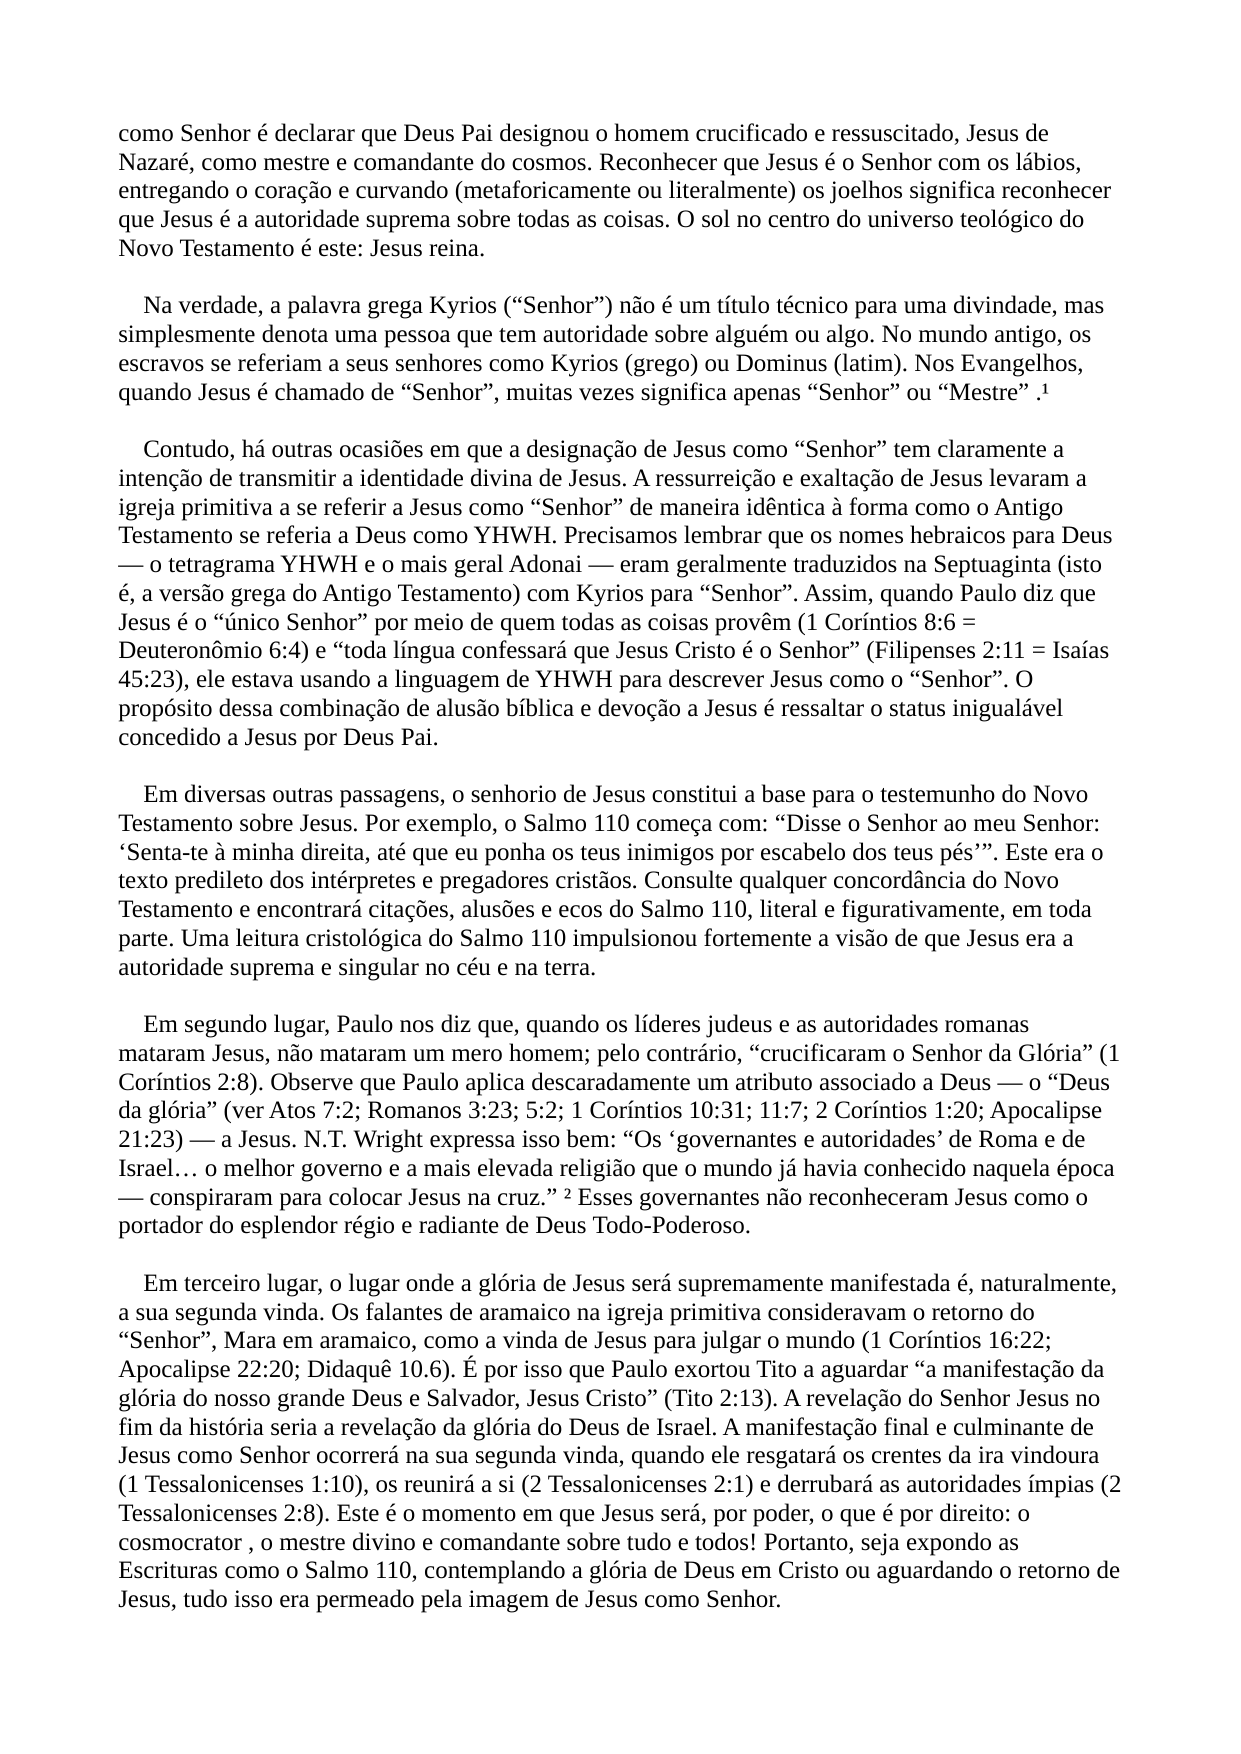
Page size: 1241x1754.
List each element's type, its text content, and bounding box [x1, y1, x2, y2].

text Em segundo lugar, Paulo nos diz que, quando os líderes judeus e as autoridades romanas mataram Jesus, não mataram um mero homem; pelo contrário, “crucificaram o Senhor da Glória” (1 Coríntios 2:8). Observe que Paulo aplica descaradamente um atributo associado a Deus — o “Deus da glória” (ver Atos 7:2; Romanos 3:23; 5:2; 1 Coríntios 10:31; 11:7; 2 Coríntios 1:20; Apocalipse 21:23) — a Jesus. N.T. Wright expressa isso bem: “Os ‘governantes e autoridades’ de Roma e de Israel… o melhor governo e a mais elevada religião que o mundo já havia conhecido naquela época — conspiraram para colocar Jesus na cruz.” ² Esses governantes não reconheceram Jesus como o portador do esplendor régio e radiante de Deus Todo-Poderoso. [118, 1009, 1122, 1239]
text Na verdade, a palavra grega Kyrios (“Senhor”) não é um título técnico para uma divindade, mas simplesmente denota uma pessoa que tem autoridade sobre alguém ou algo. No mundo antigo, os escravos se referiam a seus senhores como Kyrios (grego) ou Dominus (latim). Nos Evangelhos, quando Jesus é chamado de “Senhor”, muitas vezes significa apenas “Senhor” ou “Mestre” .¹ [118, 291, 1122, 406]
text Contudo, há outras ocasiões em que a designação de Jesus como “Senhor” tem claramente a intenção de transmitir a identidade divina de Jesus. A ressurreição e exaltação de Jesus levaram a igreja primitiva a se referir a Jesus como “Senhor” de maneira idêntica à forma como o Antigo Testamento se referia a Deus como YHWH. Precisamos lembrar que os nomes hebraicos para Deus — o tetragrama YHWH e o mais geral Adonai — eram geralmente traduzidos na Septuaginta (isto é, a versão grega do Antigo Testamento) com Kyrios para “Senhor”. Assim, quando Paulo diz que Jesus é o “único Senhor” por meio de quem todas as coisas provêm (1 Coríntios 8:6 = Deuteronômio 6:4) e “toda língua confessará que Jesus Cristo é o Senhor” (Filipenses 2:11 = Isaías 45:23), ele estava usando a linguagem de YHWH para descrever Jesus como o “Senhor”. O propósito dessa combinação de alusão bíblica e devoção a Jesus é ressaltar o status inigualável concedido a Jesus por Deus Pai. [118, 434, 1122, 751]
text como Senhor é declarar que Deus Pai designou o homem crucificado e ressuscitado, Jesus de Nazaré, como mestre e comandante do cosmos. Reconhecer que Jesus é o Senhor com os lábios, entregando o coração e curvando (metaforicamente ou literalmente) os joelhos significa reconhecer que Jesus é a autoridade suprema sobre todas as coisas. O sol no centro do universo teológico do Novo Testamento é este: Jesus reina. [118, 118, 1122, 262]
text Em diversas outras passagens, o senhorio de Jesus constitui a base para o testemunho do Novo Testamento sobre Jesus. Por exemplo, o Salmo 110 começa com: “Disse o Senhor ao meu Senhor: ‘Senta-te à minha direita, até que eu ponha os teus inimigos por escabelo dos teus pés’”. Este era o texto predileto dos intérpretes e pregadores cristãos. Consulte qualquer concordância do Novo Testamento e encontrará citações, alusões e ecos do Salmo 110, literal e figurativamente, em toda parte. Uma leitura cristológica do Salmo 110 impulsionou fortemente a visão de que Jesus era a autoridade suprema e singular no céu e na terra. [118, 779, 1122, 981]
text Em terceiro lugar, o lugar onde a glória de Jesus será supremamente manifestada é, naturalmente, a sua segunda vinda. Os falantes de aramaico na igreja primitiva consideravam o retorno do “Senhor”, Mara em aramaico, como a vinda de Jesus para julgar o mundo (1 Coríntios 16:22; Apocalipse 22:20; Didaquê 10.6). É por isso que Paulo exortou Tito a aguardar “a manifestação da glória do nosso grande Deus e Salvador, Jesus Cristo” (Tito 2:13). A revelação do Senhor Jesus no fim da história seria a revelação da glória do Deus de Israel. A manifestação final e culminante de Jesus como Senhor ocorrerá na sua segunda vinda, quando ele resgatará os crentes da ira vindoura (1 Tessalonicenses 1:10), os reunirá a si (2 Tessalonicenses 2:1) e derrubará as autoridades ímpias (2 Tessalonicenses 2:8). Este é o momento em que Jesus será, por poder, o que é por direito: o cosmocrator , o mestre divino e comandante sobre tudo e todos! Portanto, seja expondo as Escrituras como o Salmo 110, contemplando a glória de Deus em Cristo ou aguardando o retorno de Jesus, tudo isso era permeado pela imagem de Jesus como Senhor. [118, 1268, 1122, 1613]
